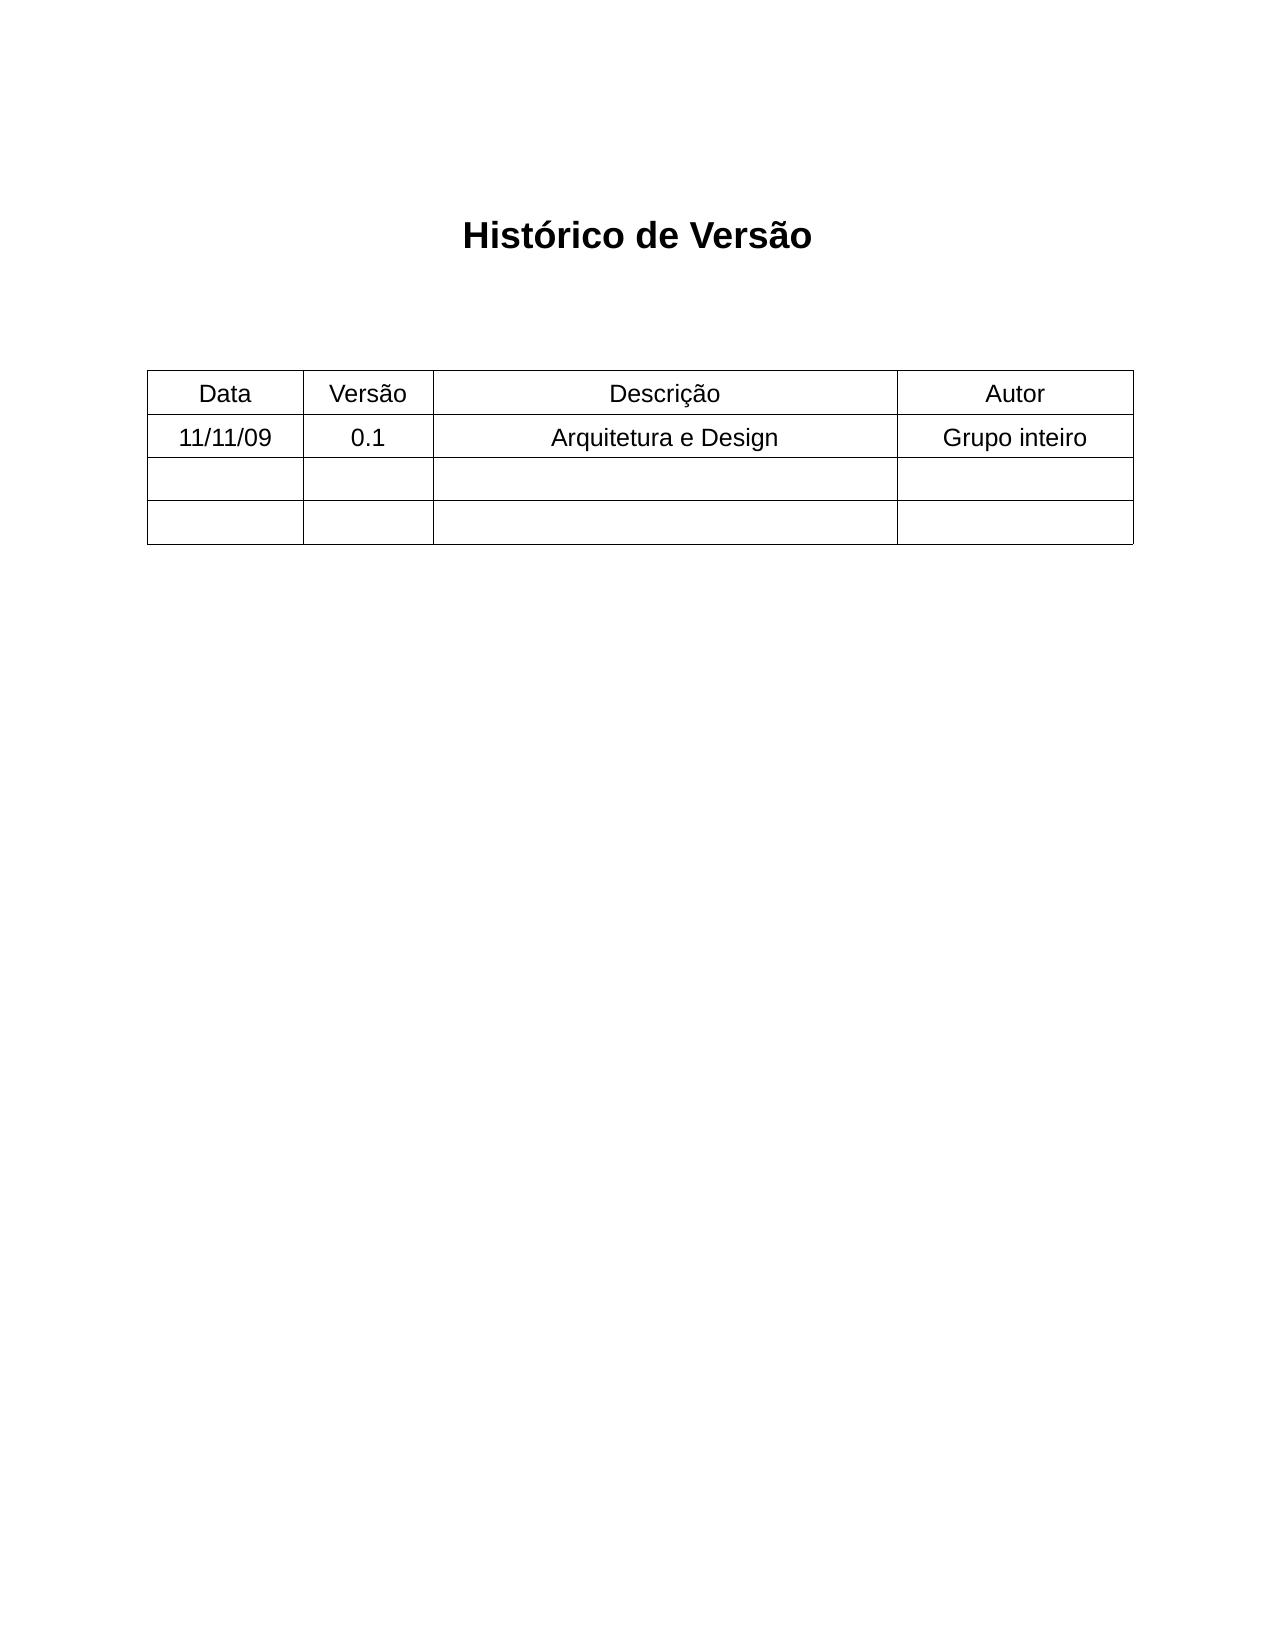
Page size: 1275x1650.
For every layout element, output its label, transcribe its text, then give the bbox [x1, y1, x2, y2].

table_header Autor [898, 371, 1133, 414]
table_cell 0.1 [304, 415, 433, 457]
table_header Versão [304, 371, 433, 414]
table_cell [304, 458, 433, 500]
table_cell [434, 458, 897, 500]
table_header Descrição [434, 371, 897, 414]
table_header Data [148, 371, 303, 414]
table_cell [148, 501, 303, 544]
table_cell Arquitetura e Design [434, 415, 897, 457]
table_cell [434, 501, 897, 544]
table_cell 11/11/09 [148, 415, 303, 457]
table_cell [898, 458, 1133, 500]
table_cell Grupo inteiro [898, 415, 1133, 457]
table_cell [148, 458, 303, 500]
table_cell [304, 501, 433, 544]
title Histórico de Versão [118, 213, 1157, 257]
table_cell [898, 501, 1133, 544]
